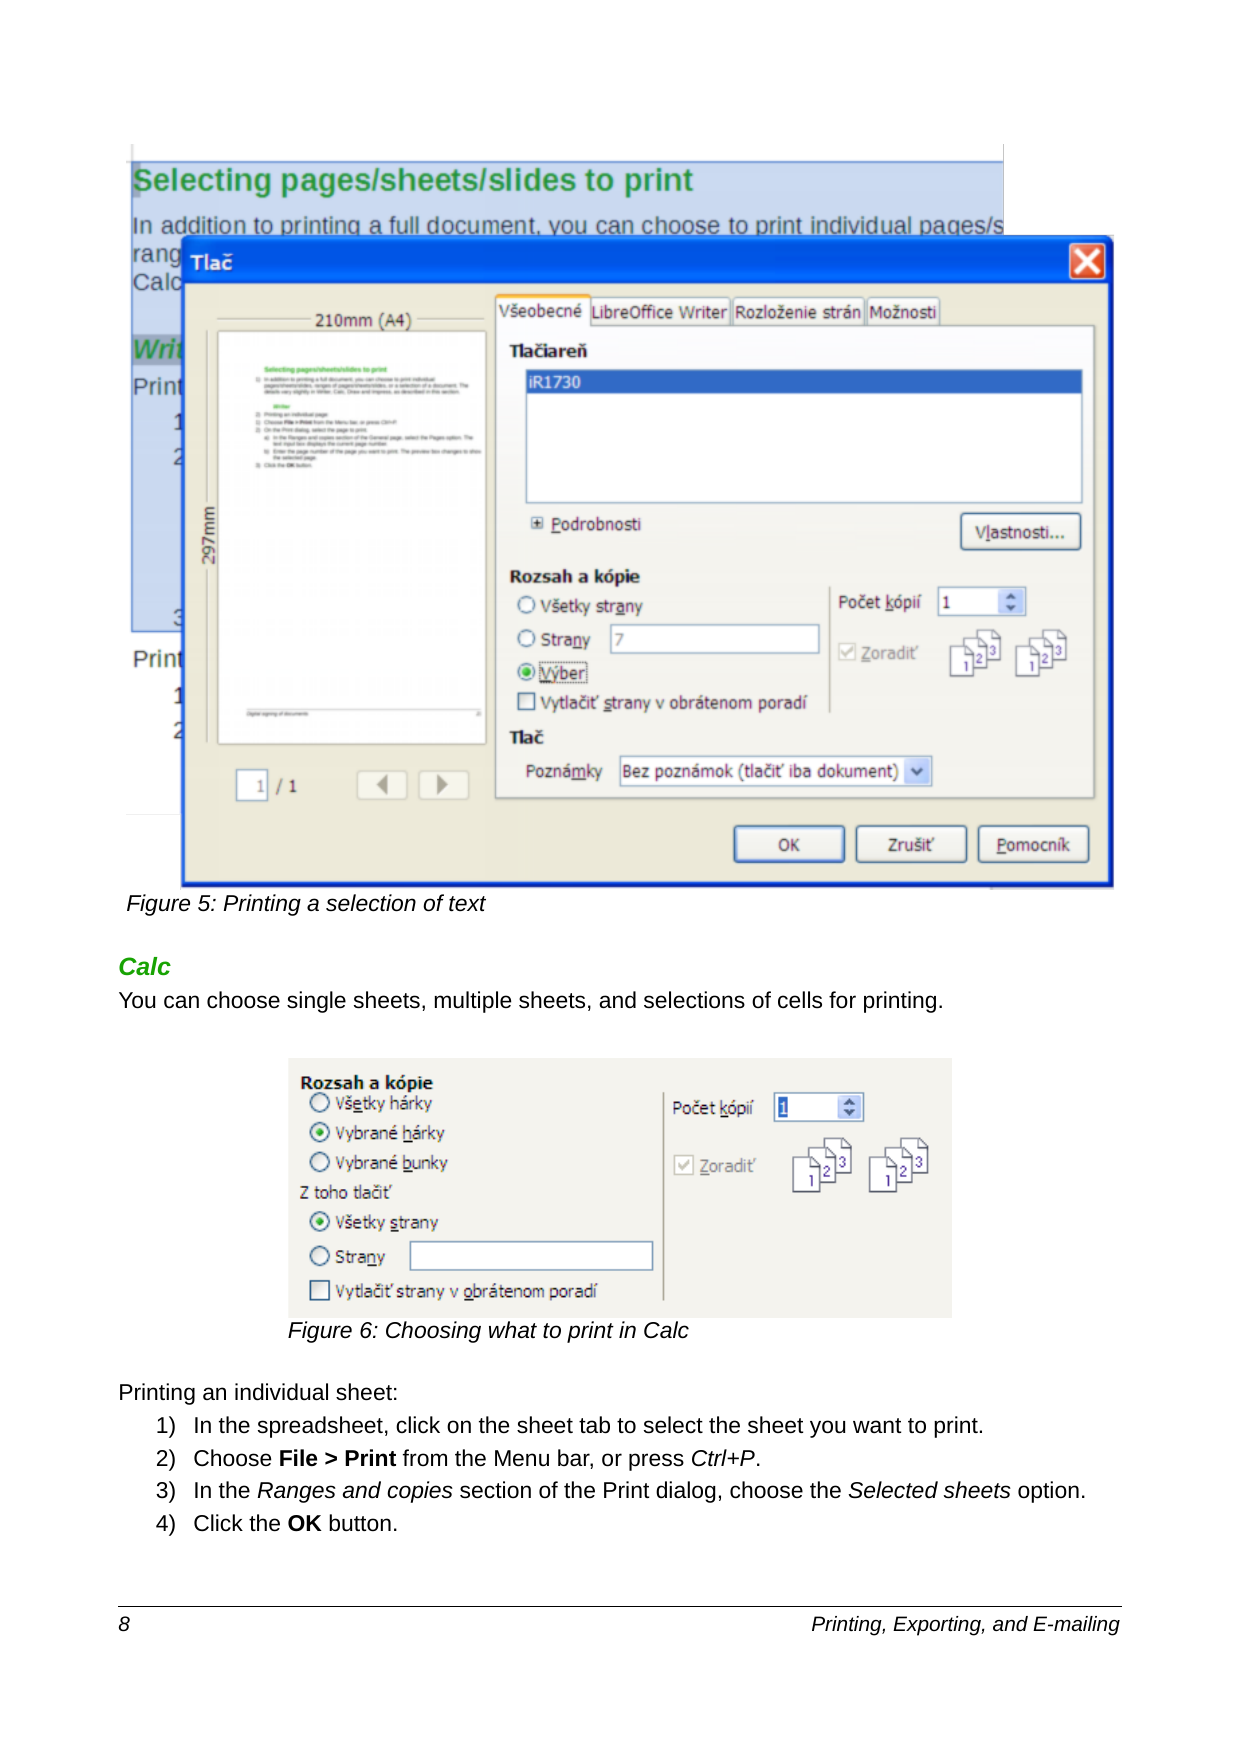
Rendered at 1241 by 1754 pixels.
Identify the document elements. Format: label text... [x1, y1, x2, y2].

list Choose File > Print from the Menu bar, or press Ctrl+P. [156, 1445, 1122, 1471]
text Figure 5: Printing a selection of text [126, 890, 1114, 916]
picture [288, 1058, 952, 1318]
subtitle Calc [118, 952, 1122, 981]
picture [126, 144, 1115, 890]
list Printing an individual sheet: [118, 1379, 1122, 1406]
list In the spreadsheet, click on the sheet tab to select the sheet you want to print. [156, 1412, 1122, 1438]
list In the Ranges and copies section of the Print dialog, choose the Selected sheets option. [156, 1477, 1122, 1504]
text You can choose single sheets, multiple sheets, and selections of cells for printing. [118, 987, 1122, 1013]
text Figure 6: Choosing what to print in Calc [288, 1318, 952, 1344]
list Click the OK button. [156, 1510, 1122, 1536]
